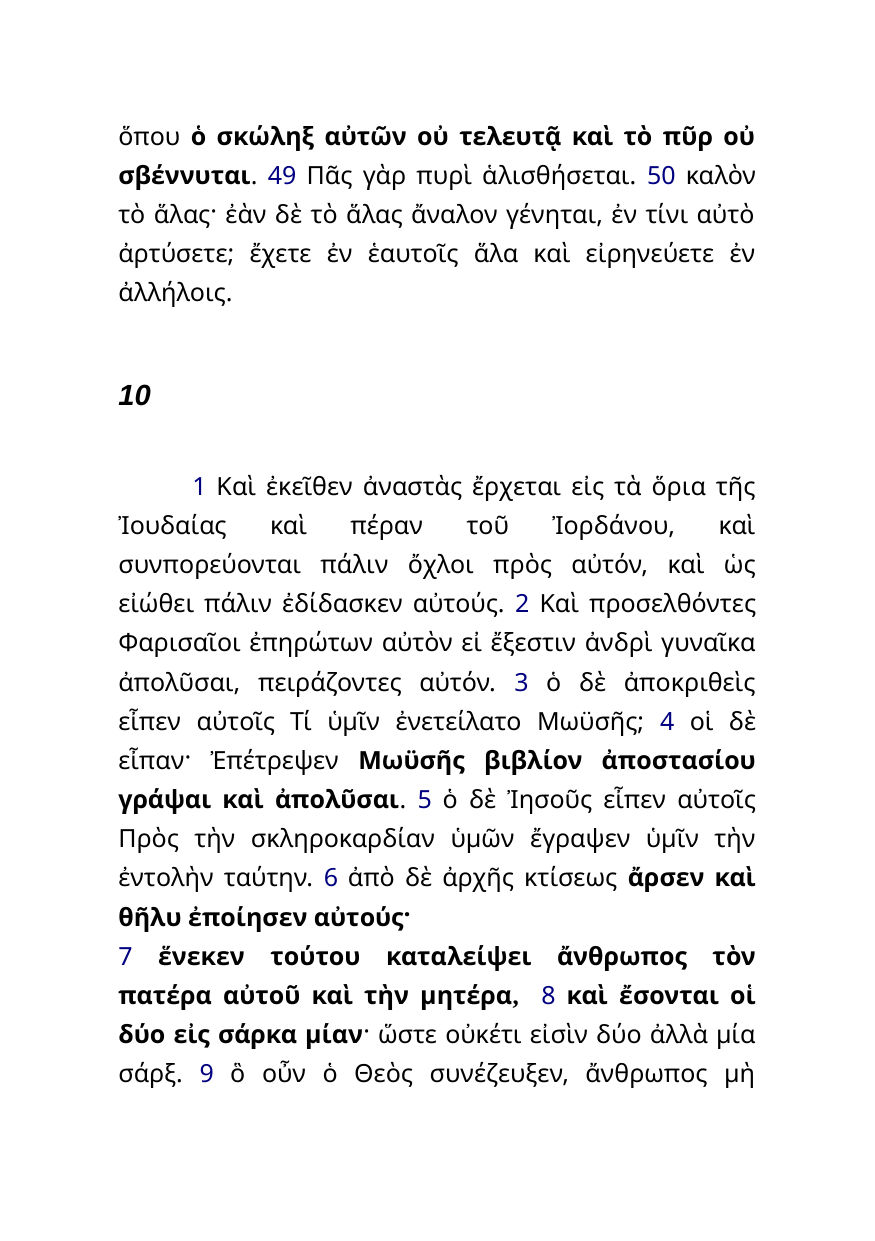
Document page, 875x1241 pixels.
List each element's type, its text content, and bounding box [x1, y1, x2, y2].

text 1 Καὶ ἐκεῖθεν ἀναστὰς ἔρχεται εἰς τὰ ὅρια τῆς Ἰουδαίας καὶ πέραν τοῦ Ἰορδάνου, καὶ συνπορεύονται πάλιν ὄχλοι πρὸς αὐτόν, καὶ ὡς εἰώθει πάλιν ἐδίδασκεν αὐτούς. 2 Καὶ προσελθόντες Φαρισαῖοι ἐπηρώτων αὐτὸν εἰ ἔξεστιν ἀνδρὶ γυναῖκα ἀπολῦσαι, πειράζοντες αὐτόν. 3 ὁ δὲ ἀποκριθεὶς εἶπεν αὐτοῖς Τί ὑμῖν ἐνετείλατο Μωϋσῆς; 4 οἱ δὲ εἶπαν· Ἐπέτρεψεν Μωϋσῆς βιβλίον ἀποστασίου γράψαι καὶ ἀπολῦσαι. 5 ὁ δὲ Ἰησοῦς εἶπεν αὐτοῖς Πρὸς τὴν σκληροκαρδίαν ὑμῶν ἔγραψεν ὑμῖν τὴν ἐντολὴν ταύτην. 6 ἀπὸ δὲ ἀρχῆς κτίσεως ἄρσεν καὶ θῆλυ ἐποίησεν αὐτούς· [118, 468, 756, 933]
text 7 ἕνεκεν τούτου καταλείψει ἄνθρωπος τὸν πατέρα αὐτοῦ καὶ τὴν μητέρα, 8 καὶ ἔσονται οἱ δύο εἰς σάρκα μίαν· ὥστε οὐκέτι εἰσὶν δύο ἀλλὰ μία σάρξ. 9 ὃ οὖν ὁ Θεὸς συνέζευξεν, ἄνθρωπος μὴ [118, 938, 756, 1090]
text ὅπου ὁ σκώληξ αὐτῶν οὐ τελευτᾷ καὶ τὸ πῦρ οὐ σβέννυται. 49 Πᾶς γὰρ πυρὶ ἁλισθήσεται. 50 καλὸν τὸ ἅλας· ἐὰν δὲ τὸ ἅλας ἄναλον γένηται, ἐν τίνι αὐτὸ ἀρτύσετε; ἔχετε ἐν ἑαυτοῖς ἅλα καὶ εἰρηνεύετε ἐν ἀλλήλοις. [118, 118, 756, 309]
subtitle 10 [118, 378, 756, 412]
